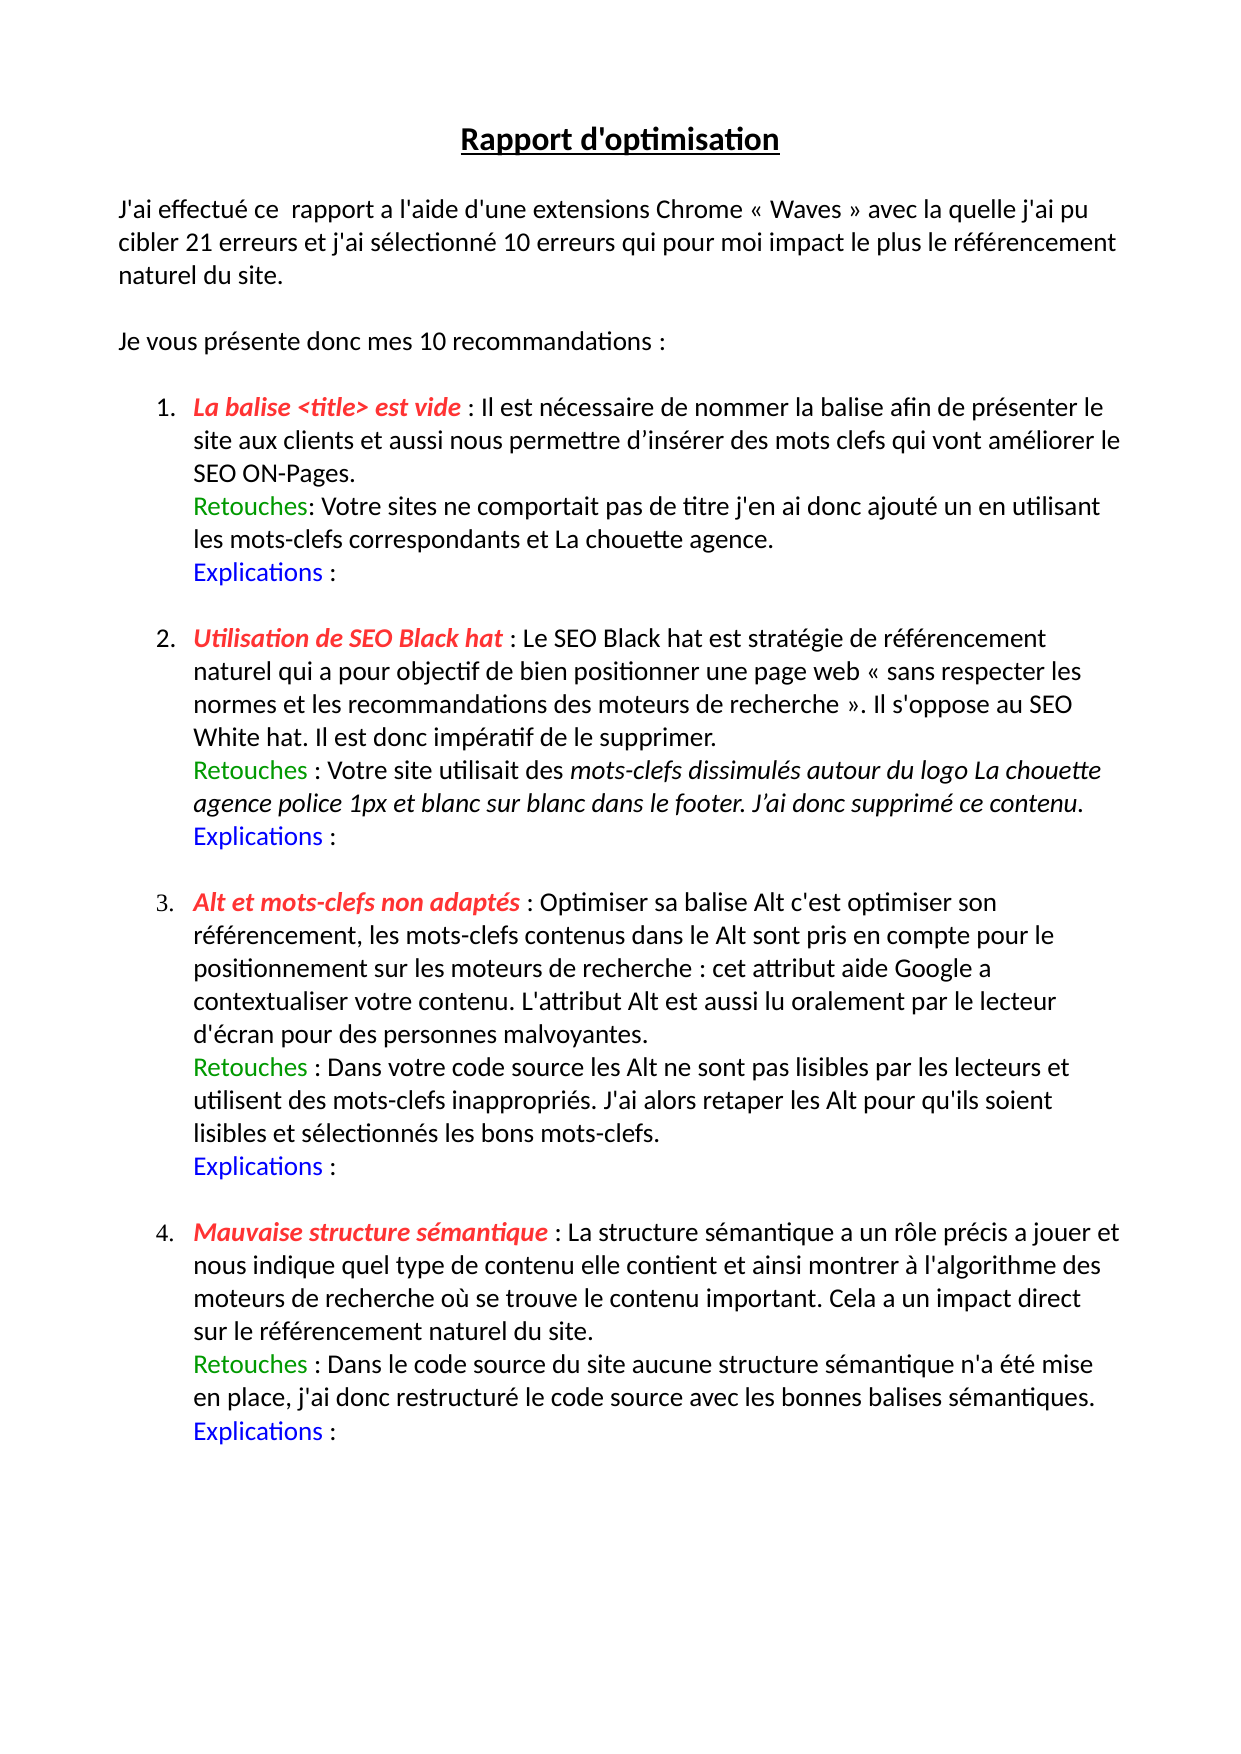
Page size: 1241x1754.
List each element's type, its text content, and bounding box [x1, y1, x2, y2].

text Je vous présente donc mes 10 recommandations : [118, 324, 1122, 357]
text J'ai effectué ce rapport a l'aide d'une extensions Chrome « Waves » avec la quelle j'ai pu cibler 21 erreurs et j'ai sélectionné 10 erreurs qui pour moi impact le plus le référencement naturel du site. [118, 192, 1122, 291]
list Explications : [156, 819, 1122, 852]
list Explications : [156, 555, 1122, 588]
list Retouches : Dans votre code source les Alt ne sont pas lisibles par les lecteurs et utilisent des mots-clefs inappropriés. J'ai alors retaper les Alt pour qu'ils soient lisibles et sélectionnés les bons mots-clefs. [156, 1050, 1122, 1149]
text Rapport d'optimisation [118, 118, 1122, 159]
list La balise <title> est vide : Il est nécessaire de nommer la balise afin de présenter le site aux clients et aussi nous permettre d’insérer des mots clefs qui vont améliorer le SEO ON-Pages. [156, 390, 1122, 489]
list Alt et mots-clefs non adaptés : Optimiser sa balise Alt c'est optimiser son référencement, les mots-clefs contenus dans le Alt sont pris en compte pour le positionnement sur les moteurs de recherche : cet attribut aide Google a contextualiser votre contenu. L'attribut Alt est aussi lu oralement par le lecteur d'écran pour des personnes malvoyantes. [156, 885, 1122, 1050]
list Utilisation de SEO Black hat : Le SEO Black hat est stratégie de référencement naturel qui a pour objectif de bien positionner une page web « sans respecter les normes et les recommandations des moteurs de recherche ». Il s'oppose au SEO White hat. Il est donc impératif de le supprimer. [156, 621, 1122, 753]
list Retouches : Votre site utilisait des mots-clefs dissimulés autour du logo La chouette agence police 1px et blanc sur blanc dans le footer. J’ai donc supprimé ce contenu. [156, 753, 1122, 819]
list Mauvaise structure sémantique : La structure sémantique a un rôle précis a jouer et nous indique quel type de contenu elle contient et ainsi montrer à l'algorithme des moteurs de recherche où se trouve le contenu important. Cela a un impact direct sur le référencement naturel du site. [156, 1216, 1122, 1348]
list Retouches: Votre sites ne comportait pas de titre j'en ai donc ajouté un en utilisant les mots-clefs correspondants et La chouette agence. [156, 489, 1122, 555]
list Retouches : Dans le code source du site aucune structure sémantique n'a été mise en place, j'ai donc restructuré le code source avec les bonnes balises sémantiques. [156, 1348, 1122, 1414]
list Explications : [156, 1414, 1122, 1447]
list Explications : [156, 1149, 1122, 1182]
